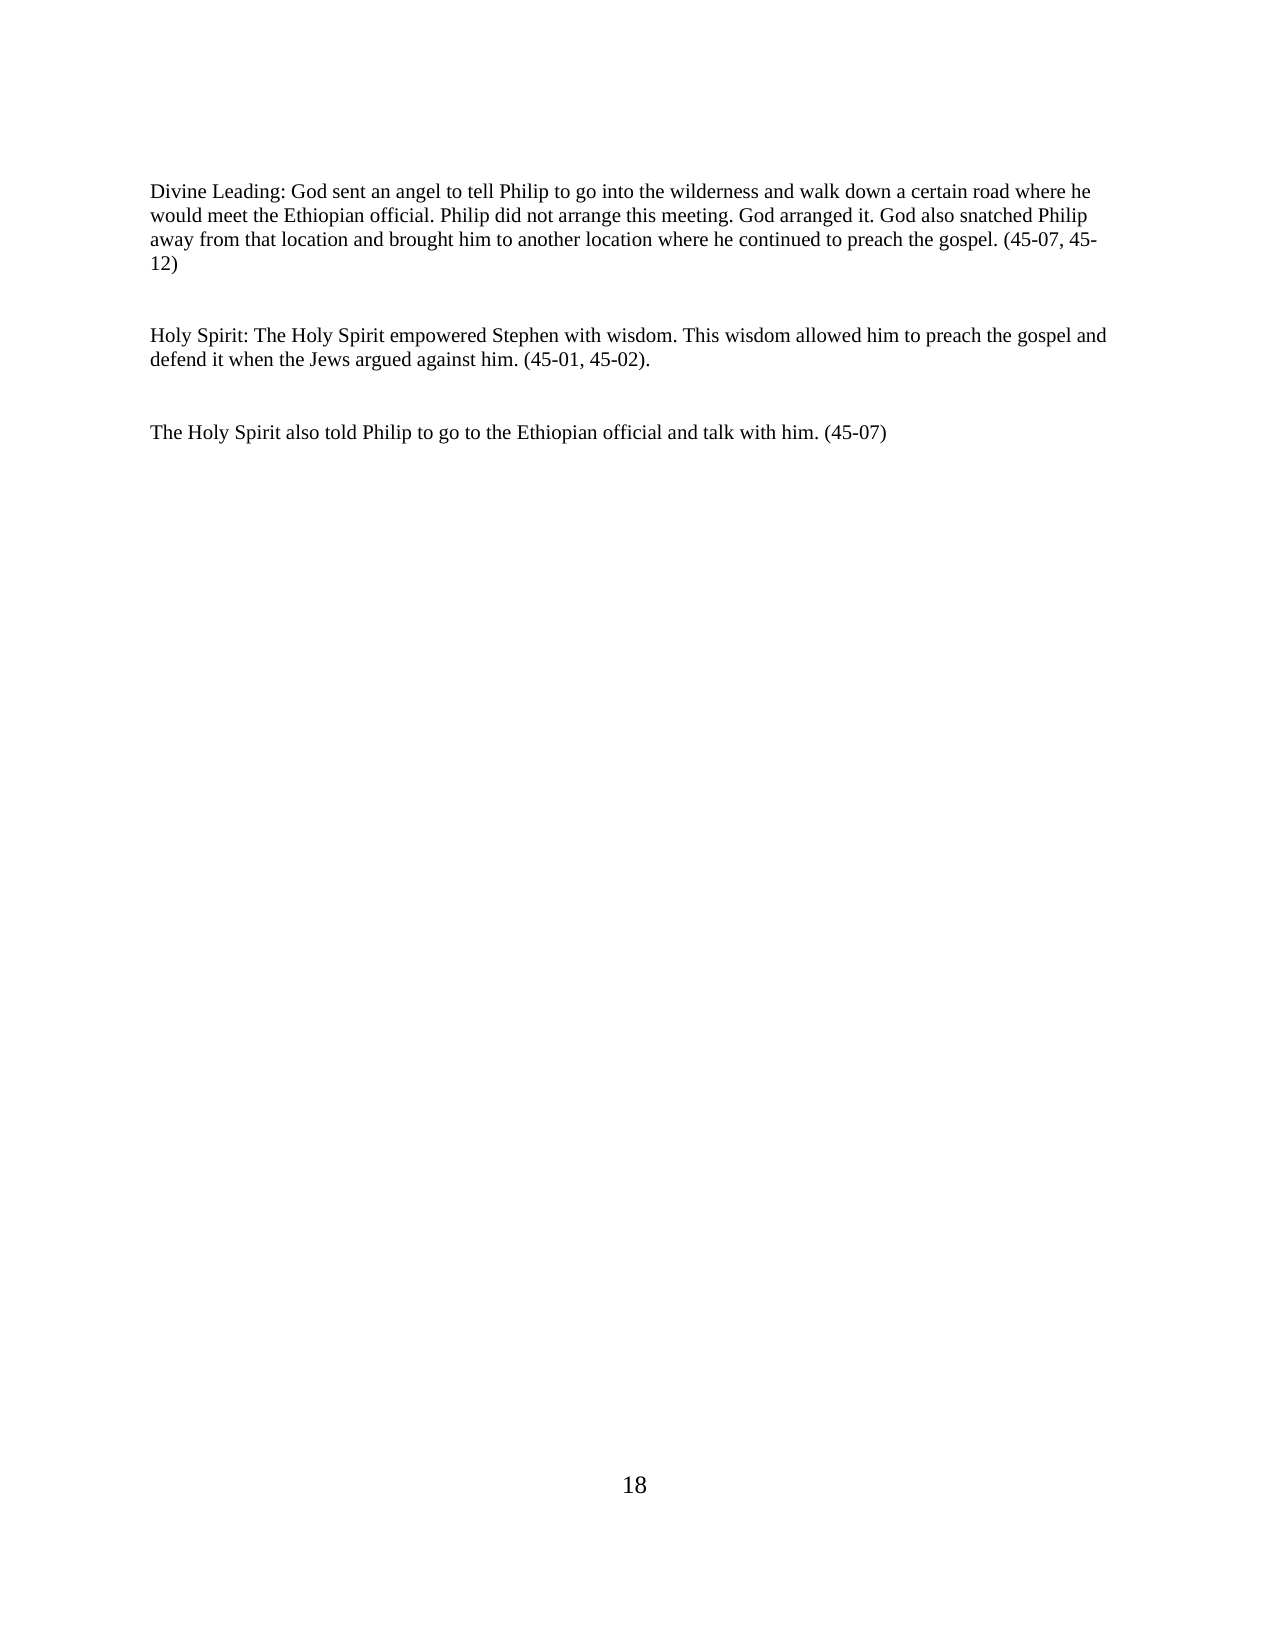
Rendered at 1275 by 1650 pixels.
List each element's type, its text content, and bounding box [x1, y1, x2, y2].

text Divine Leading: God sent an angel to tell Philip to go into the wilderness and walk down a certain road where he would meet the Ethiopian official. Philip did not arrange this meeting. God arranged it. God also snatched Philip away from that location and brought him to another location where he continued to preach the gospel. (45-07, 45-12) [150, 179, 1125, 275]
text Holy Spirit: The Holy Spirit empowered Stephen with wisdom. This wisdom allowed him to preach the gospel and defend it when the Jews argued against him. (45-01, 45-02). [150, 323, 1125, 371]
text The Holy Spirit also told Philip to go to the Ethiopian official and talk with him. (45-07) [150, 419, 1125, 444]
